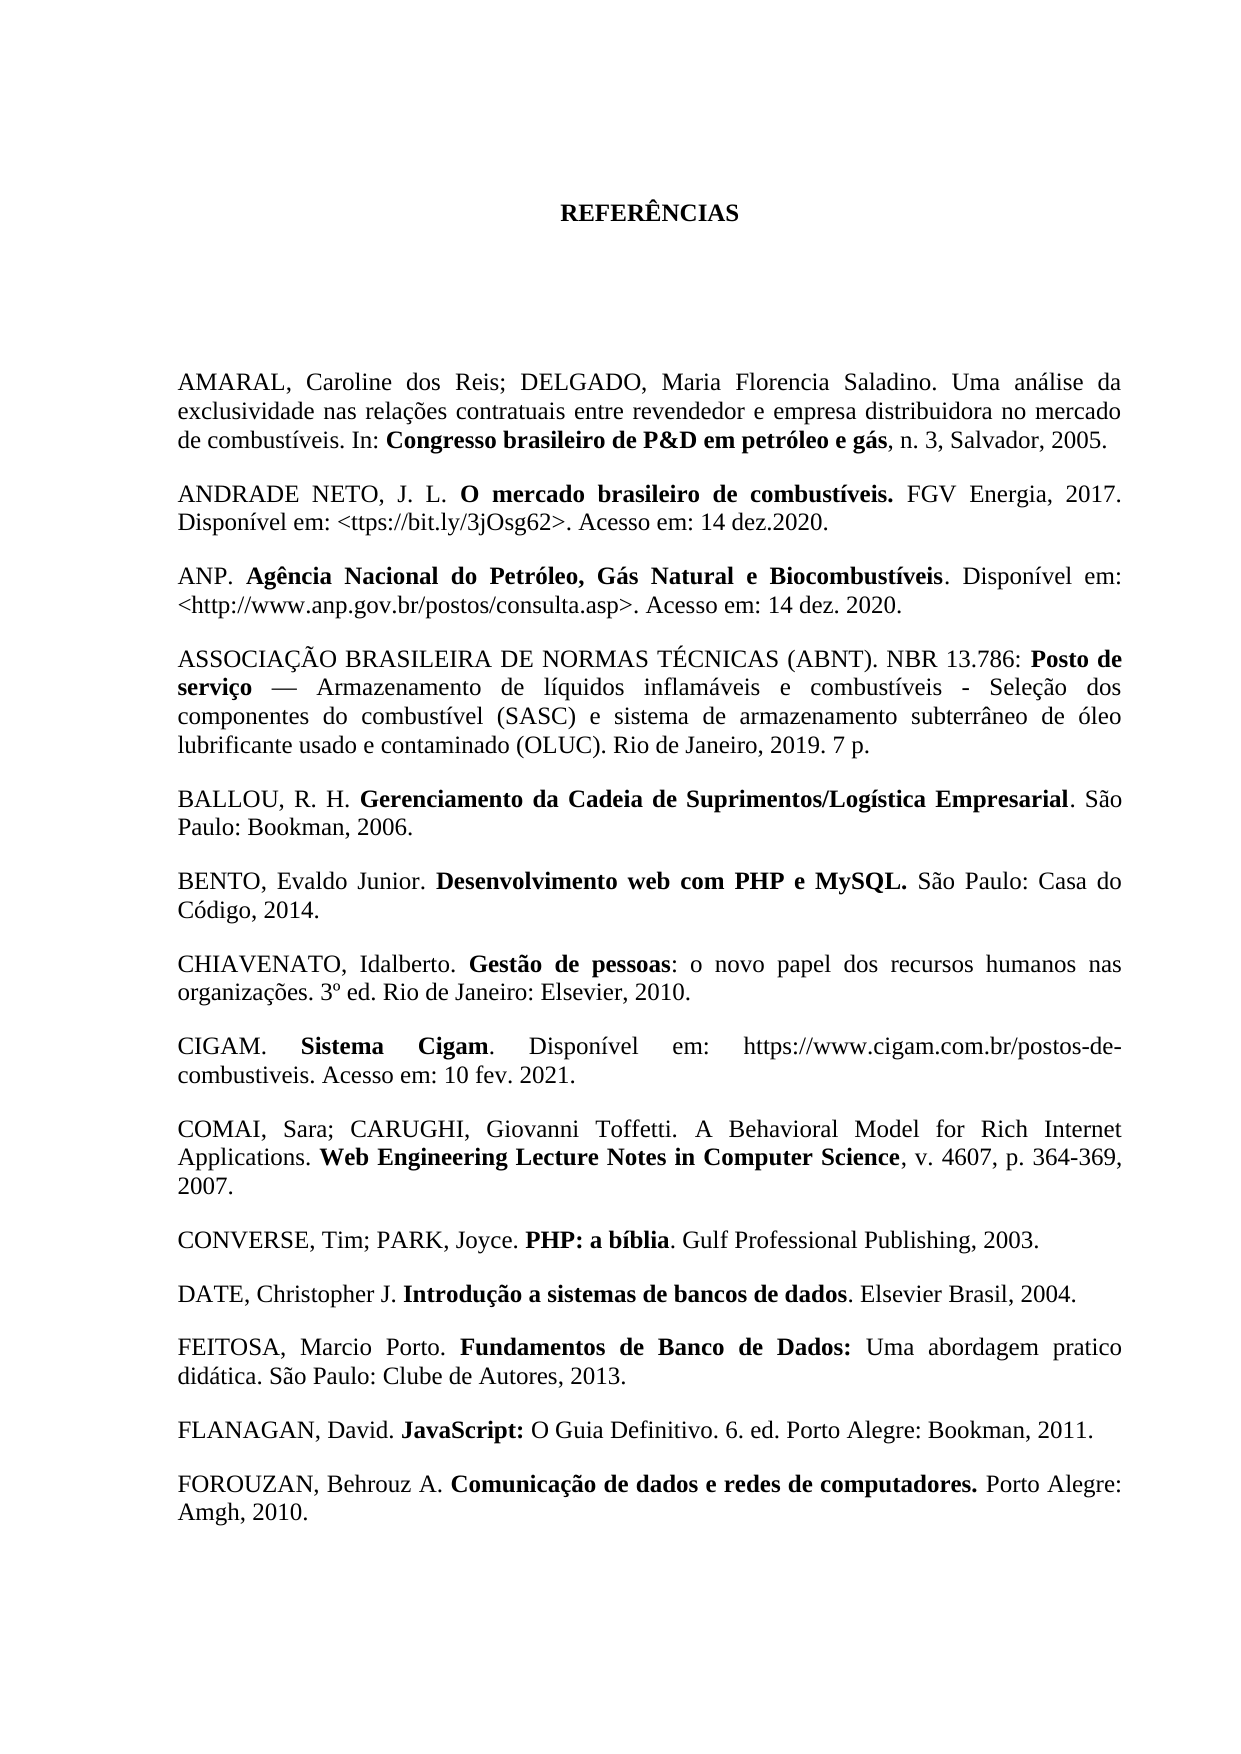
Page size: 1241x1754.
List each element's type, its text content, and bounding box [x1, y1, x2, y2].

text DATE, Christopher J. Introdução a sistemas de bancos de dados. Elsevier Brasil, 2004. [177, 1279, 1122, 1307]
text ASSOCIAÇÃO BRASILEIRA DE NORMAS TÉCNICAS (ABNT). NBR 13.786: Posto de serviço — Armazenamento de líquidos inflamáveis e combustíveis - Seleção dos componentes do combustível (SASC) e sistema de armazenamento subterrâneo de óleo lubrificante usado e contaminado (OLUC). Rio de Janeiro, 2019. 7 p. [177, 644, 1122, 759]
subtitle REFERÊNCIAS [177, 198, 1122, 227]
text BENTO, Evaldo Junior. Desenvolvimento web com PHP e MySQL. São Paulo: Casa do Código, 2014. [177, 866, 1122, 924]
text ANDRADE NETO, J. L. O mercado brasileiro de combustíveis. FGV Energia, 2017. Disponível em: <ttps://bit.ly/3jOsg62>. Acesso em: 14 dez.2020. [177, 479, 1122, 536]
text FEITOSA, Marcio Porto. Fundamentos de Banco de Dados: Uma abordagem pratico didática. São Paulo: Clube de Autores, 2013. [177, 1332, 1122, 1390]
text CHIAVENATO, Idalberto. Gestão de pessoas: o novo papel dos recursos humanos nas organizações. 3º ed. Rio de Janeiro: Elsevier, 2010. [177, 949, 1122, 1006]
text ANP. Agência Nacional do Petróleo, Gás Natural e Biocombustíveis. Disponível em: <http://www.anp.gov.br/postos/consulta.asp>. Acesso em: 14 dez. 2020. [177, 561, 1122, 619]
text BALLOU, R. H. Gerenciamento da Cadeia de Suprimentos/Logística Empresarial. São Paulo: Bookman, 2006. [177, 784, 1122, 841]
text AMARAL, Caroline dos Reis; DELGADO, Maria Florencia Saladino. Uma análise da exclusividade nas relações contratuais entre revendedor e empresa distribuidora no mercado de combustíveis. In: Congresso brasileiro de P&D em petróleo e gás, n. 3, Salvador, 2005. [177, 367, 1122, 454]
text FOROUZAN, Behrouz A. Comunicação de dados e redes de computadores. Porto Alegre: Amgh, 2010. [177, 1469, 1122, 1526]
text CIGAM. Sistema Cigam. Disponível em: https://www.cigam.com.br/postos-de-combustiveis. Acesso em: 10 fev. 2021. [177, 1031, 1122, 1089]
text COMAI, Sara; CARUGHI, Giovanni Toffetti. A Behavioral Model for Rich Internet Applications. Web Engineering Lecture Notes in Computer Science, v. 4607, p. 364-369, 2007. [177, 1114, 1122, 1200]
text CONVERSE, Tim; PARK, Joyce. PHP: a bíblia. Gulf Professional Publishing, 2003. [177, 1225, 1122, 1254]
text FLANAGAN, David. JavaScript: O Guia Definitivo. 6. ed. Porto Alegre: Bookman, 2011. [177, 1415, 1122, 1444]
